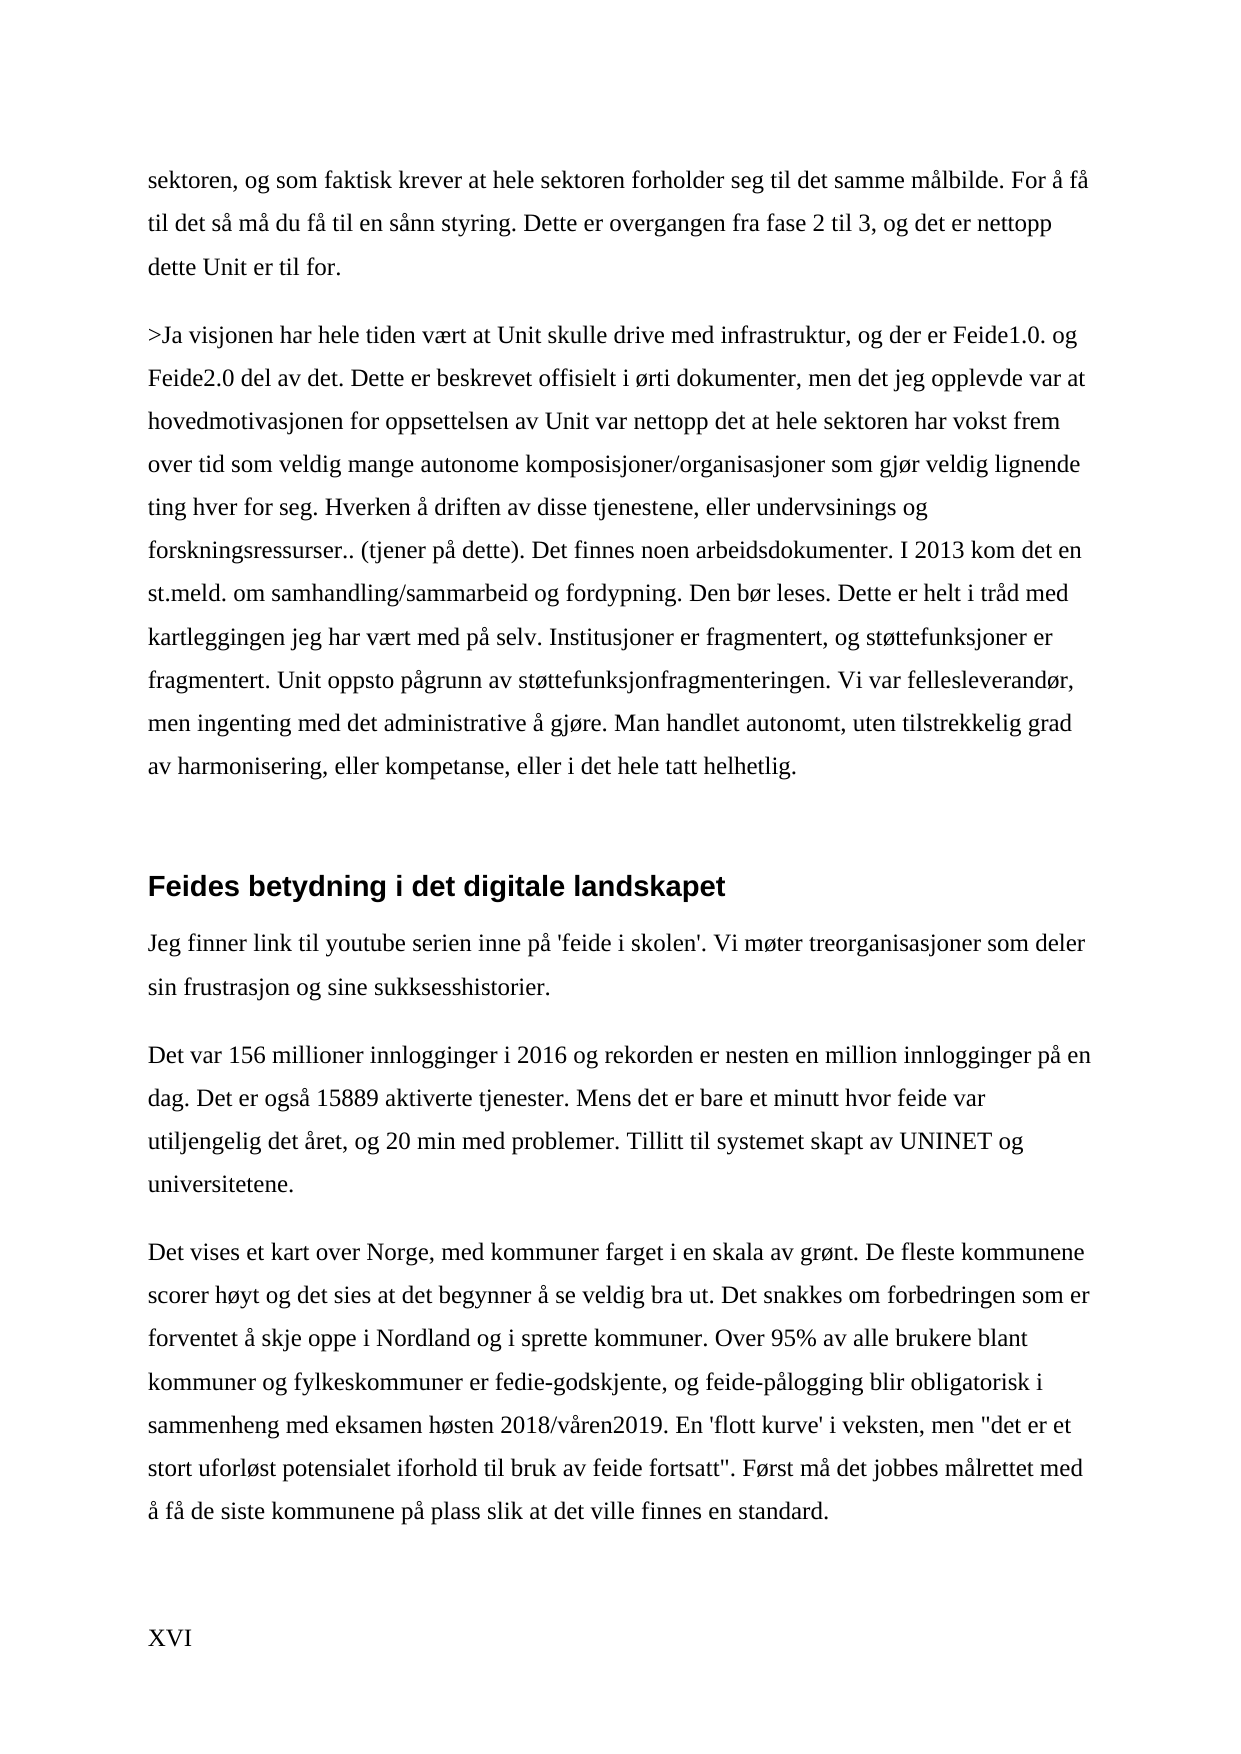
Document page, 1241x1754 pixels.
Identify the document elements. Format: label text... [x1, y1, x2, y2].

subtitle Feides betydning i det digitale landskapet [148, 869, 1092, 903]
text >Ja visjonen har hele tiden vært at Unit skulle drive med infrastruktur, og der er Feide1.0. og Feide2.0 del av det. Dette er beskrevet offisielt i ørti dokumenter, men det jeg opplevde var at hovedmotivasjonen for oppsettelsen av Unit var nettopp det at hele sektoren har vokst frem over tid som veldig mange autonome komposisjoner/organisasjoner som gjør veldig lignende ting hver for seg. Hverken å driften av disse tjenestene, eller undervsinings og forskningsressurser.. (tjener på dette). Det finnes noen arbeidsdokumenter. I 2013 kom det en st.meld. om samhandling/sammarbeid og fordypning. Den bør leses. Dette er helt i tråd med kartleggingen jeg har vært med på selv. Institusjoner er fragmentert, og støttefunksjoner er fragmentert. Unit oppsto pågrunn av støttefunksjonfragmenteringen. Vi var fellesleverandør, men ingenting med det administrative å gjøre. Man handlet autonomt, uten tilstrekkelig grad av harmonisering, eller kompetanse, eller i det hele tatt helhetlig. [148, 320, 1092, 780]
text Det vises et kart over Norge, med kommuner farget i en skala av grønt. De fleste kommunene scorer høyt og det sies at det begynner å se veldig bra ut. Det snakkes om forbedringen som er forventet å skje oppe i Nordland og i sprette kommuner. Over 95% av alle brukere blant kommuner og fylkeskommuner er fedie-godskjente, og feide-pålogging blir obligatorisk i sammenheng med eksamen høsten 2018/våren2019. En 'flott kurve' i veksten, men "det er et stort uforløst potensialet iforhold til bruk av feide fortsatt". Først må det jobbes målrettet med å få de siste kommunene på plass slik at det ville finnes en standard. [148, 1237, 1092, 1525]
text Det var 156 millioner innlogginger i 2016 og rekorden er nesten en million innlogginger på en dag. Det er også 15889 aktiverte tjenester. Mens det er bare et minutt hvor feide var utiljengelig det året, og 20 min med problemer. Tillitt til systemet skapt av UNINET og universitetene. [148, 1040, 1092, 1198]
text Jeg finner link til youtube serien inne på 'feide i skolen'. Vi møter treorganisasjoner som deler sin frustrasjon og sine sukksesshistorier. [148, 928, 1092, 1000]
text sektoren, og som faktisk krever at hele sektoren forholder seg til det samme målbilde. For å få til det så må du få til en sånn styring. Dette er overgangen fra fase 2 til 3, og det er nettopp dette Unit er til for. [148, 165, 1092, 280]
